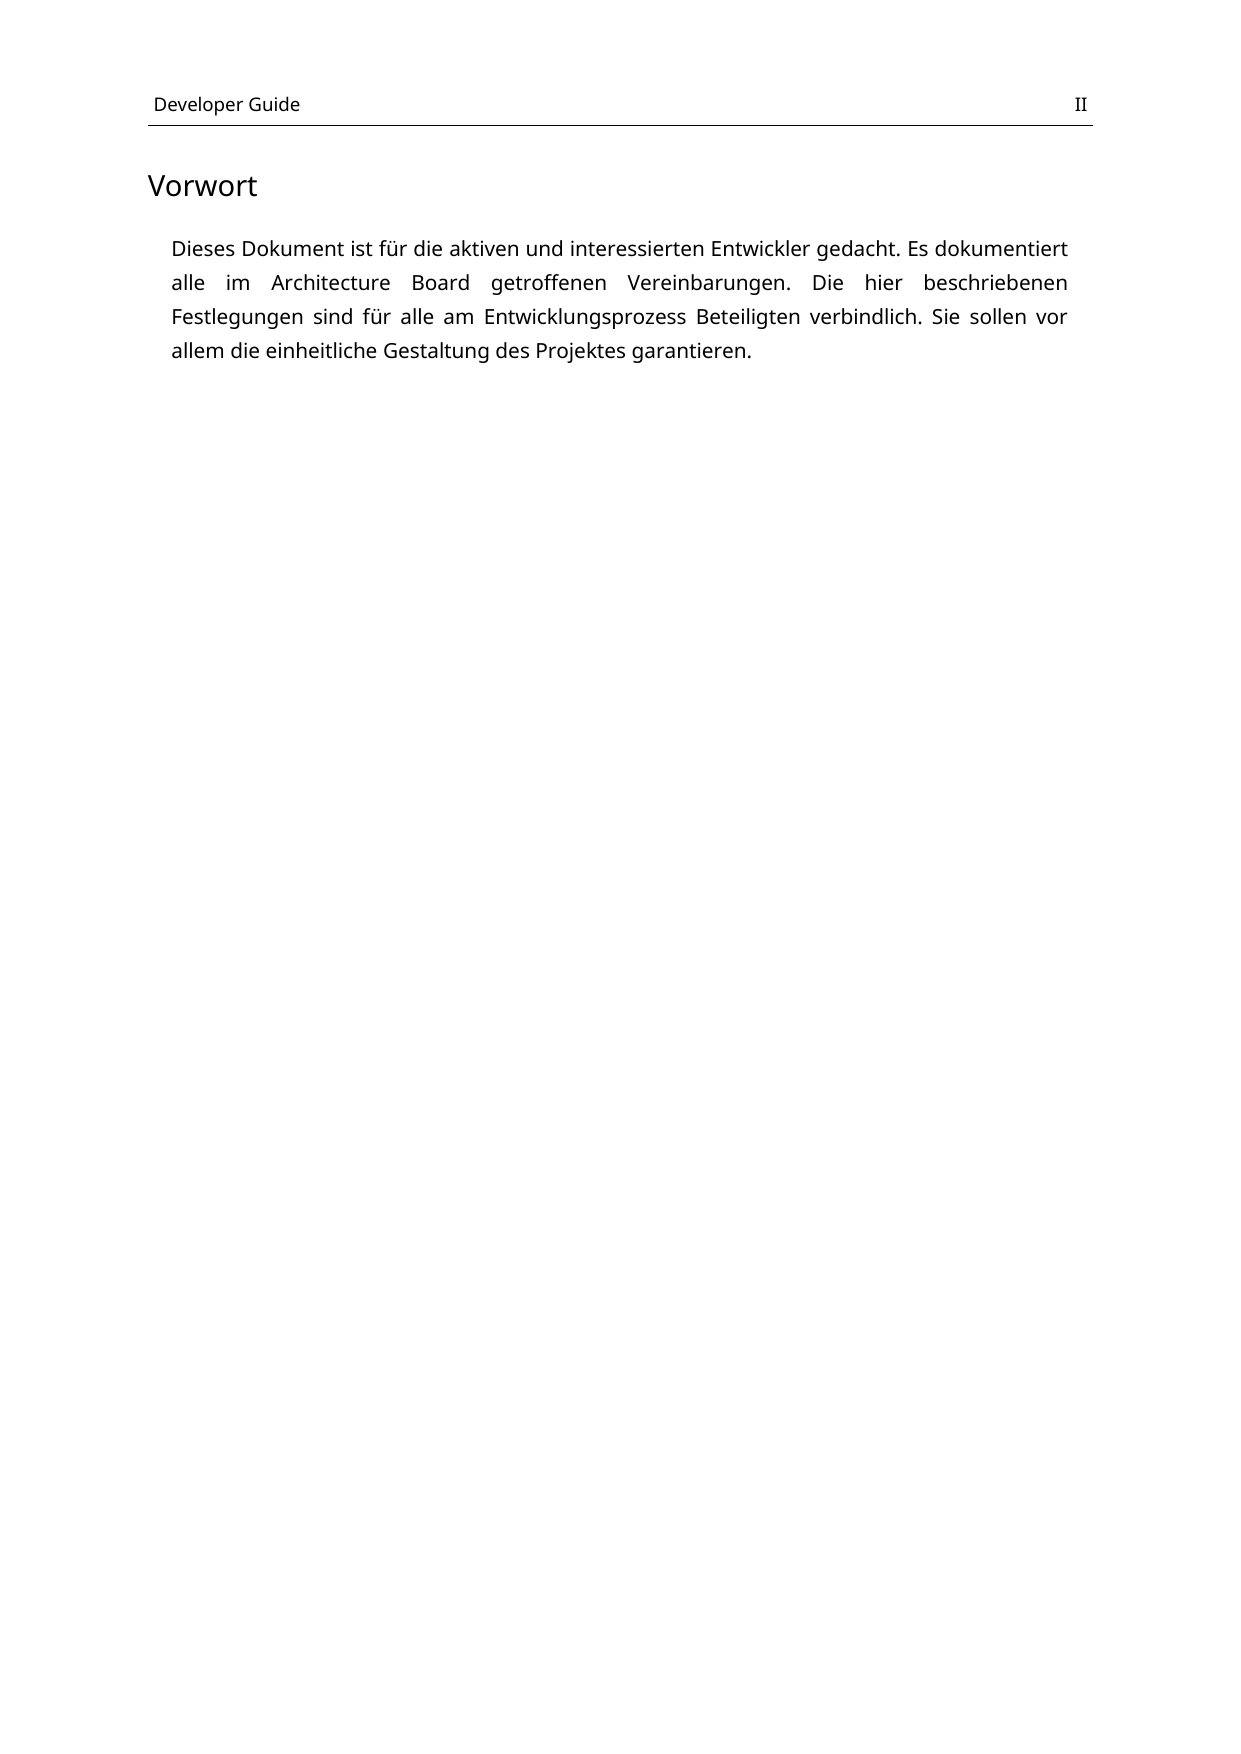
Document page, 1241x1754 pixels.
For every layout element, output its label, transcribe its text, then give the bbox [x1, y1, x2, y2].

text Dieses Dokument ist für die aktiven und interessierten Entwickler gedacht. Es dokumentiert alle im Architecture Board getroffenen Vereinbarungen. Die hier beschriebenen Festlegungen sind für alle am Entwicklungsprozess Beteiligten verbindlich. Sie sollen vor allem die einheitliche Gestaltung des Projektes garantieren. [171, 234, 1069, 364]
text Vorwort [148, 165, 1093, 204]
